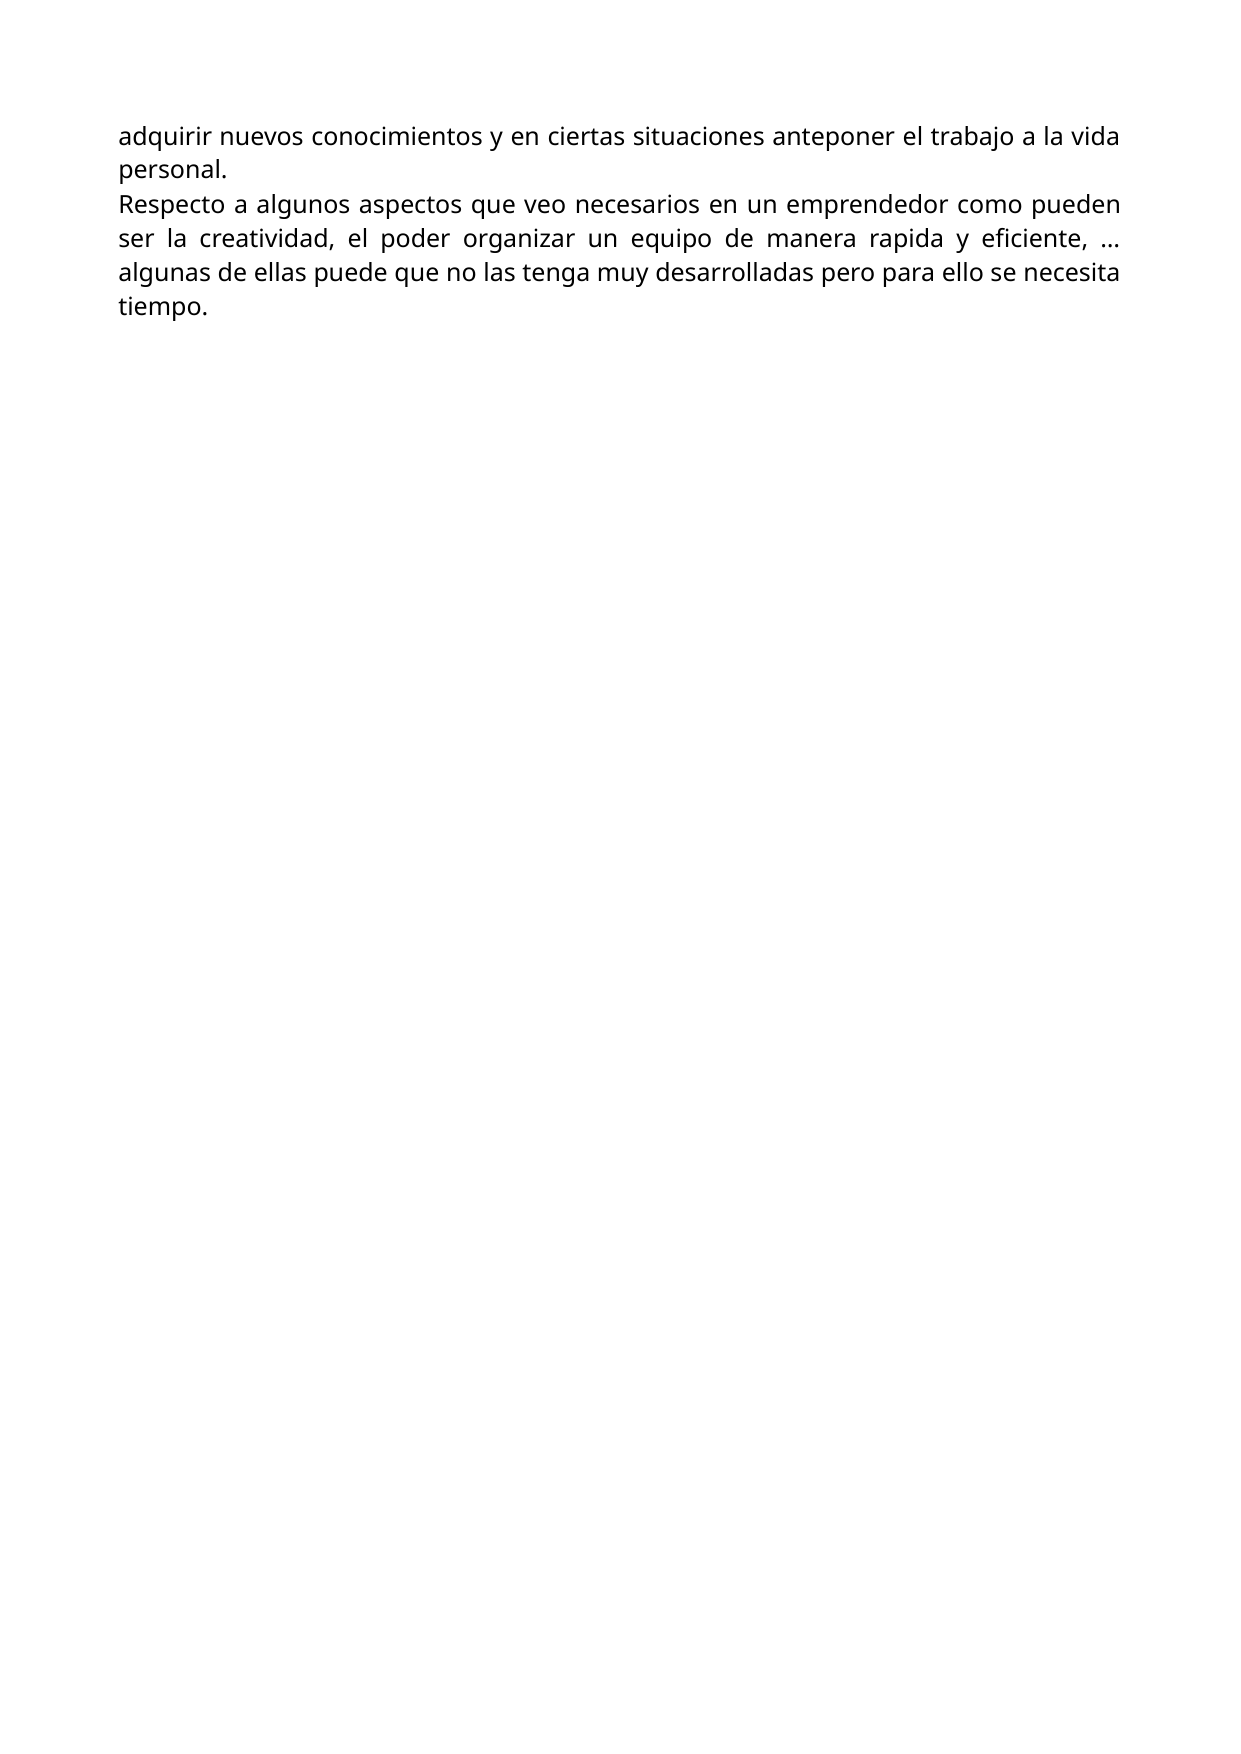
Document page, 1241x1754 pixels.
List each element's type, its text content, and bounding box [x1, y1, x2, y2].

text Respecto a algunos aspectos que veo necesarios en un emprendedor como pueden ser la creatividad, el poder organizar un equipo de manera rapida y eficiente, … algunas de ellas puede que no las tenga muy desarrolladas pero para ello se necesita tiempo. [118, 186, 1122, 322]
text adquirir nuevos conocimientos y en ciertas situaciones anteponer el trabajo a la vida personal. [118, 118, 1122, 186]
